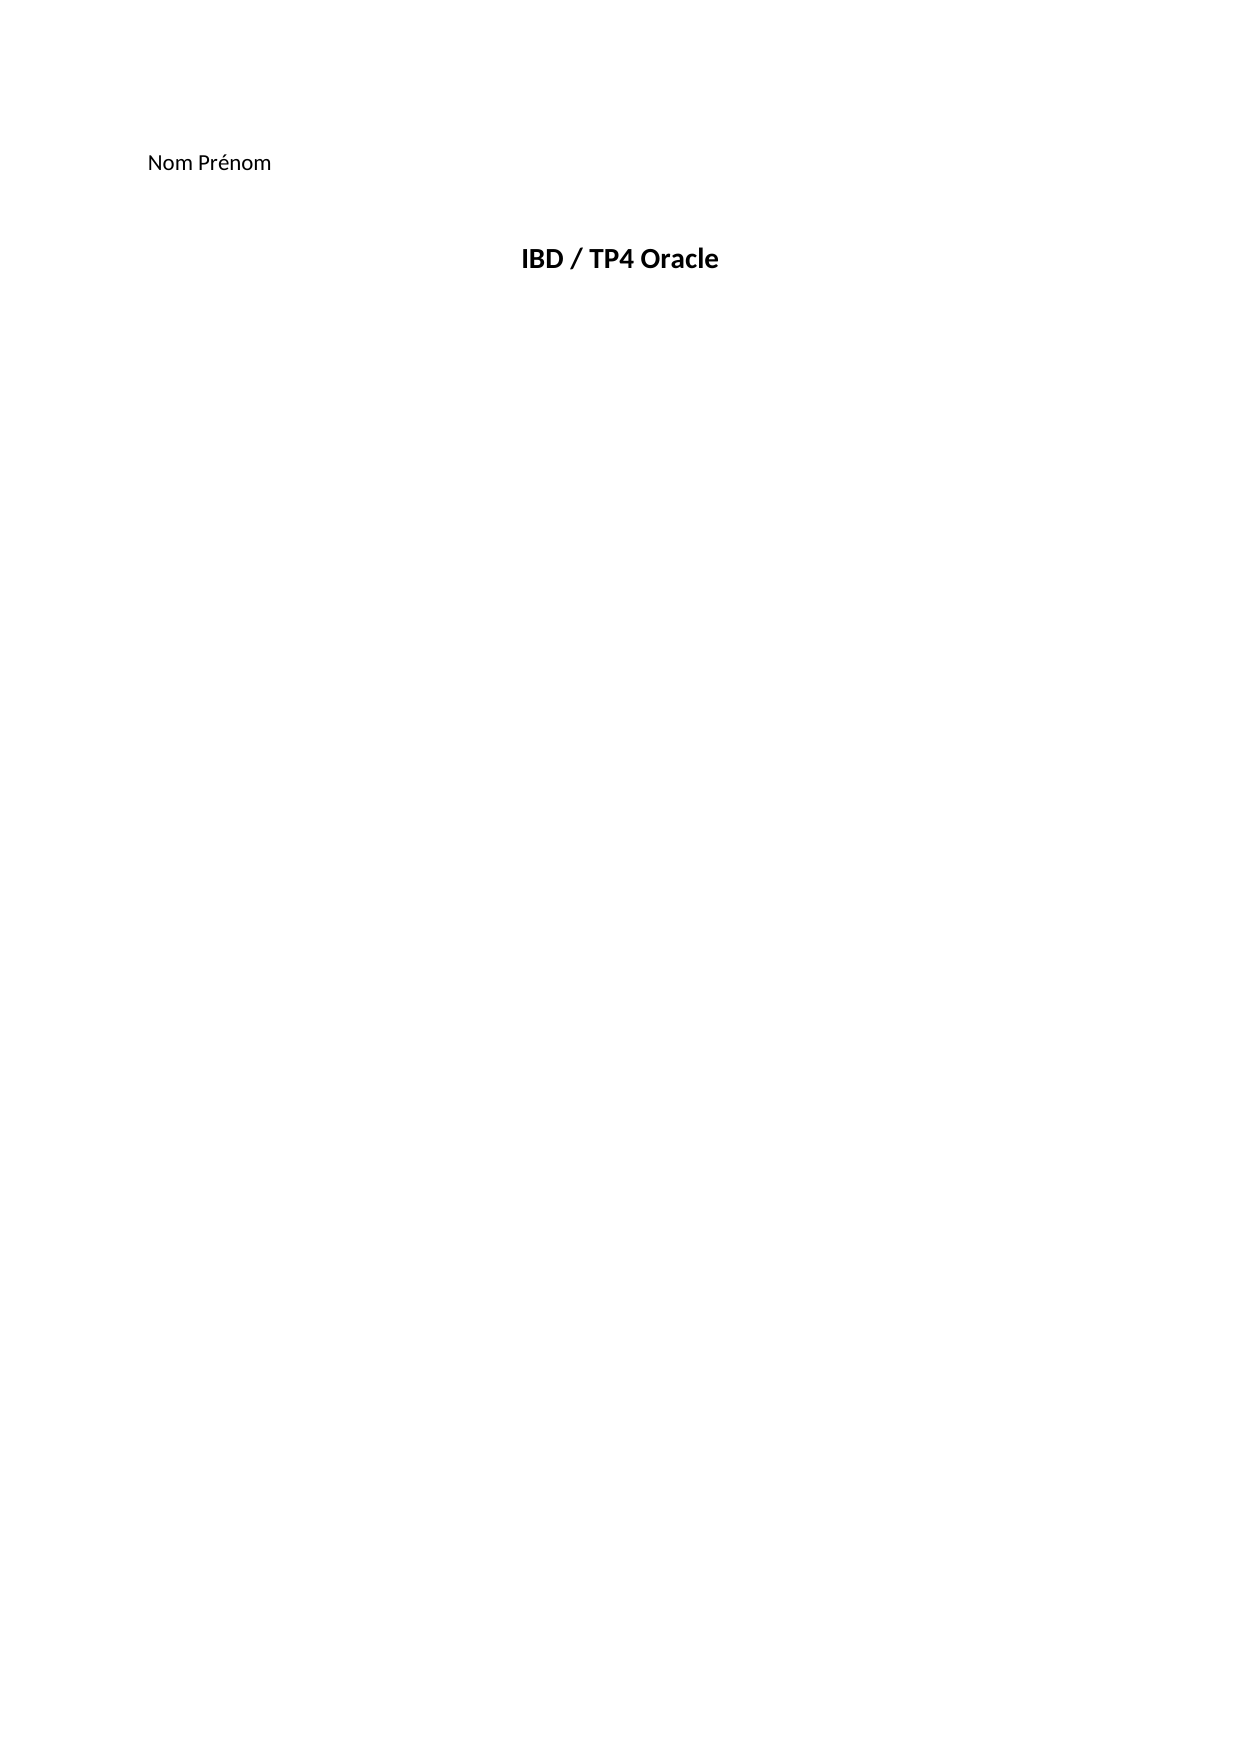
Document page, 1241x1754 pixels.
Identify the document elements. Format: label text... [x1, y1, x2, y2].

text Nom Prénom [148, 148, 1093, 176]
text IBD / TP4 Oracle [148, 240, 1093, 276]
